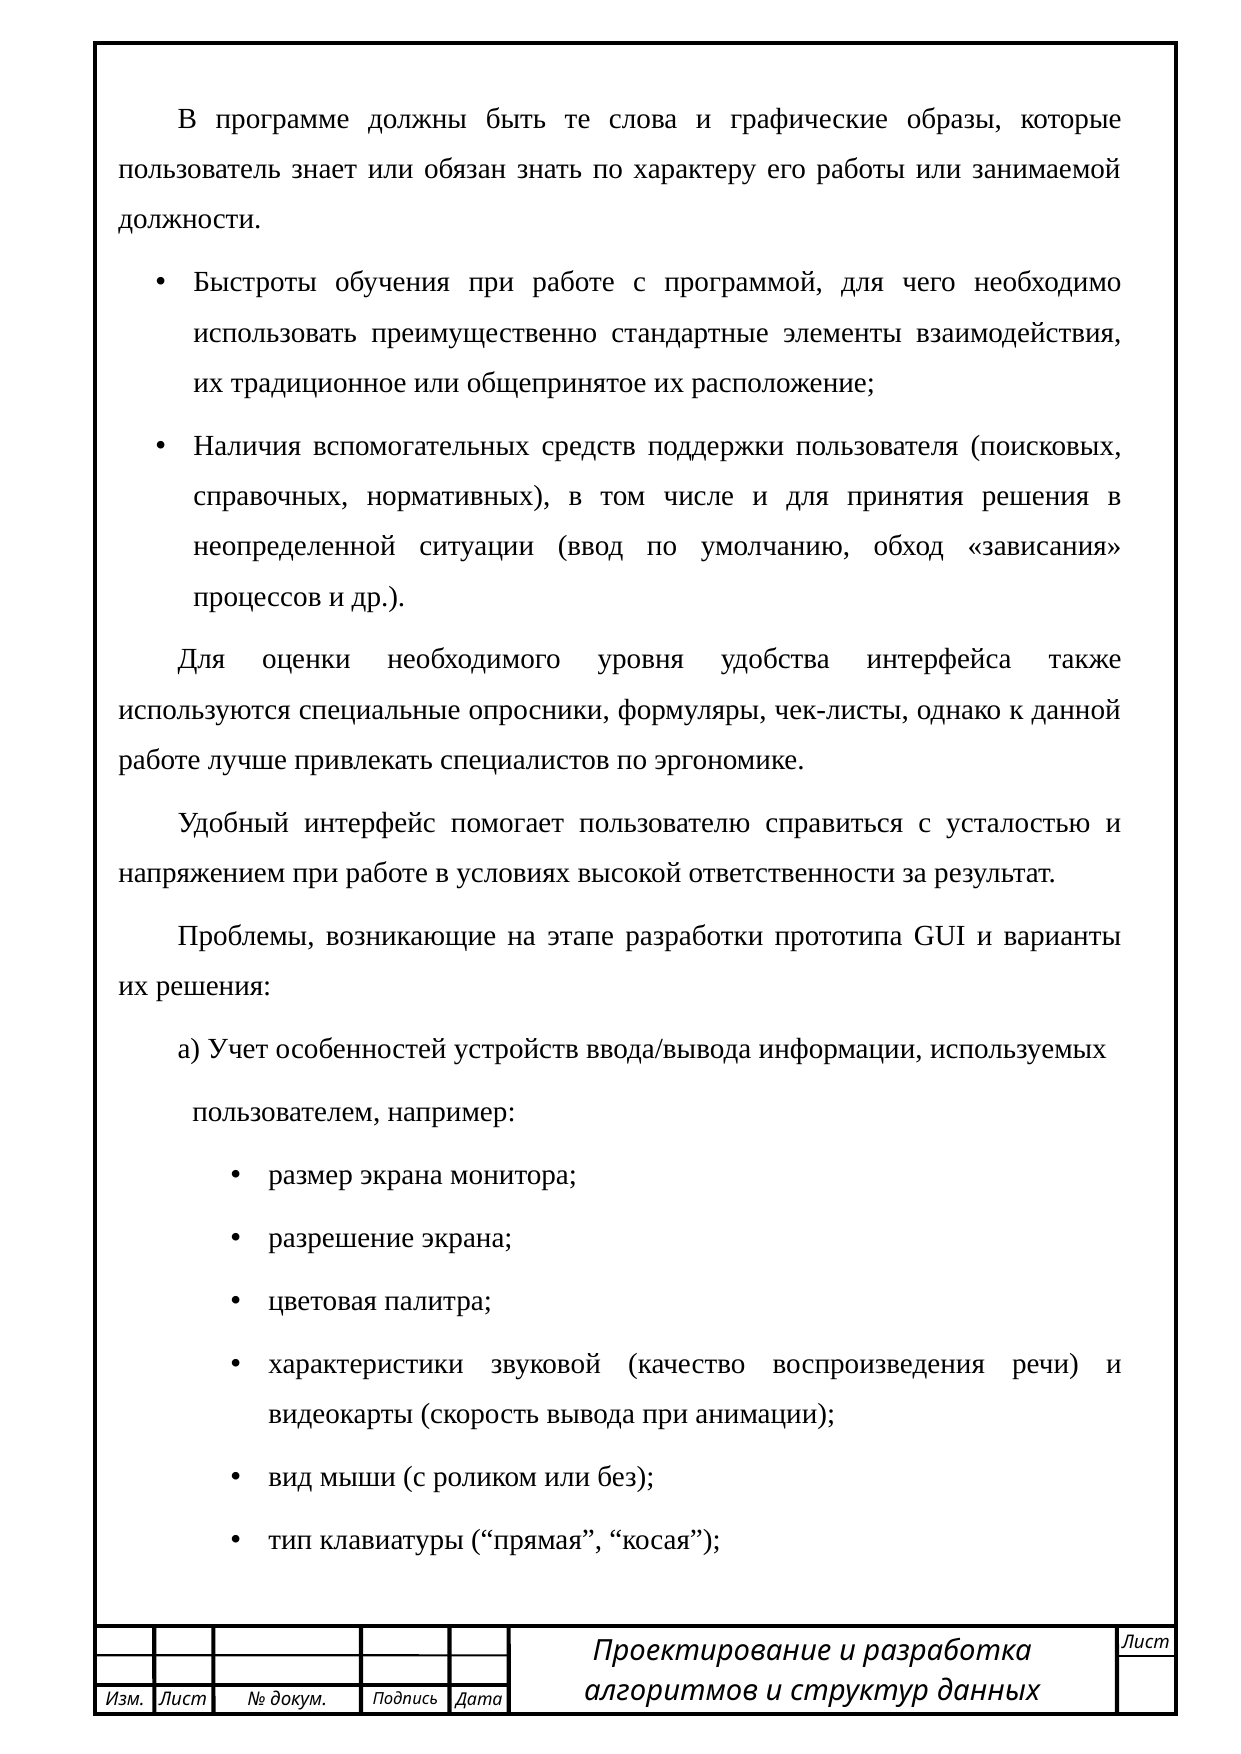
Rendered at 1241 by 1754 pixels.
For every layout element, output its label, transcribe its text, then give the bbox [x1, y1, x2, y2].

text В программе должны быть те слова и графические образы, которые пользователь знает или обязан знать по характеру его работы или занимаемой должности. [118, 101, 1122, 235]
text Для оценки необходимого уровня удобства интерфейса также используются специальные опросники, формуляры, чек-листы, однако к данной работе лучше привлекать специалистов по эргономике. [118, 642, 1122, 776]
list разрешение экрана; [231, 1220, 1122, 1253]
text а) Учет особенностей устройств ввода/вывода информации, используемых [118, 1031, 1122, 1065]
list размер экрана монитора; [231, 1157, 1122, 1191]
text Проблемы, возникающие на этапе разработки прототипа GUI и варианты их решения: [118, 918, 1122, 1002]
list цветовая палитра; [231, 1283, 1122, 1316]
list Наличия вспомогательных средств поддержки пользователя (поисковых, справочных, нормативных), в том числе и для принятия решения в неопределенной ситуации (ввод по умолчанию, обход «зависания» процессов и др.). [156, 428, 1122, 612]
text Удобный интерфейс помогает пользователю справиться с усталостью и напряжением при работе в условиях высокой ответственности за результат. [118, 805, 1122, 889]
list тип клавиатуры (“прямая”, “косая”); [231, 1522, 1122, 1556]
list характеристики звуковой (качество воспроизведения речи) и видеокарты (скорость вывода при анимации); [231, 1346, 1122, 1430]
list Быстроты обучения при работе с программой, для чего необходимо использовать преимущественно стандартные элементы взаимодействия, их традиционное или общепринятое их расположение; [156, 264, 1122, 398]
text пользователем, например: [118, 1094, 1122, 1128]
list вид мыши (с роликом или без); [231, 1459, 1122, 1493]
